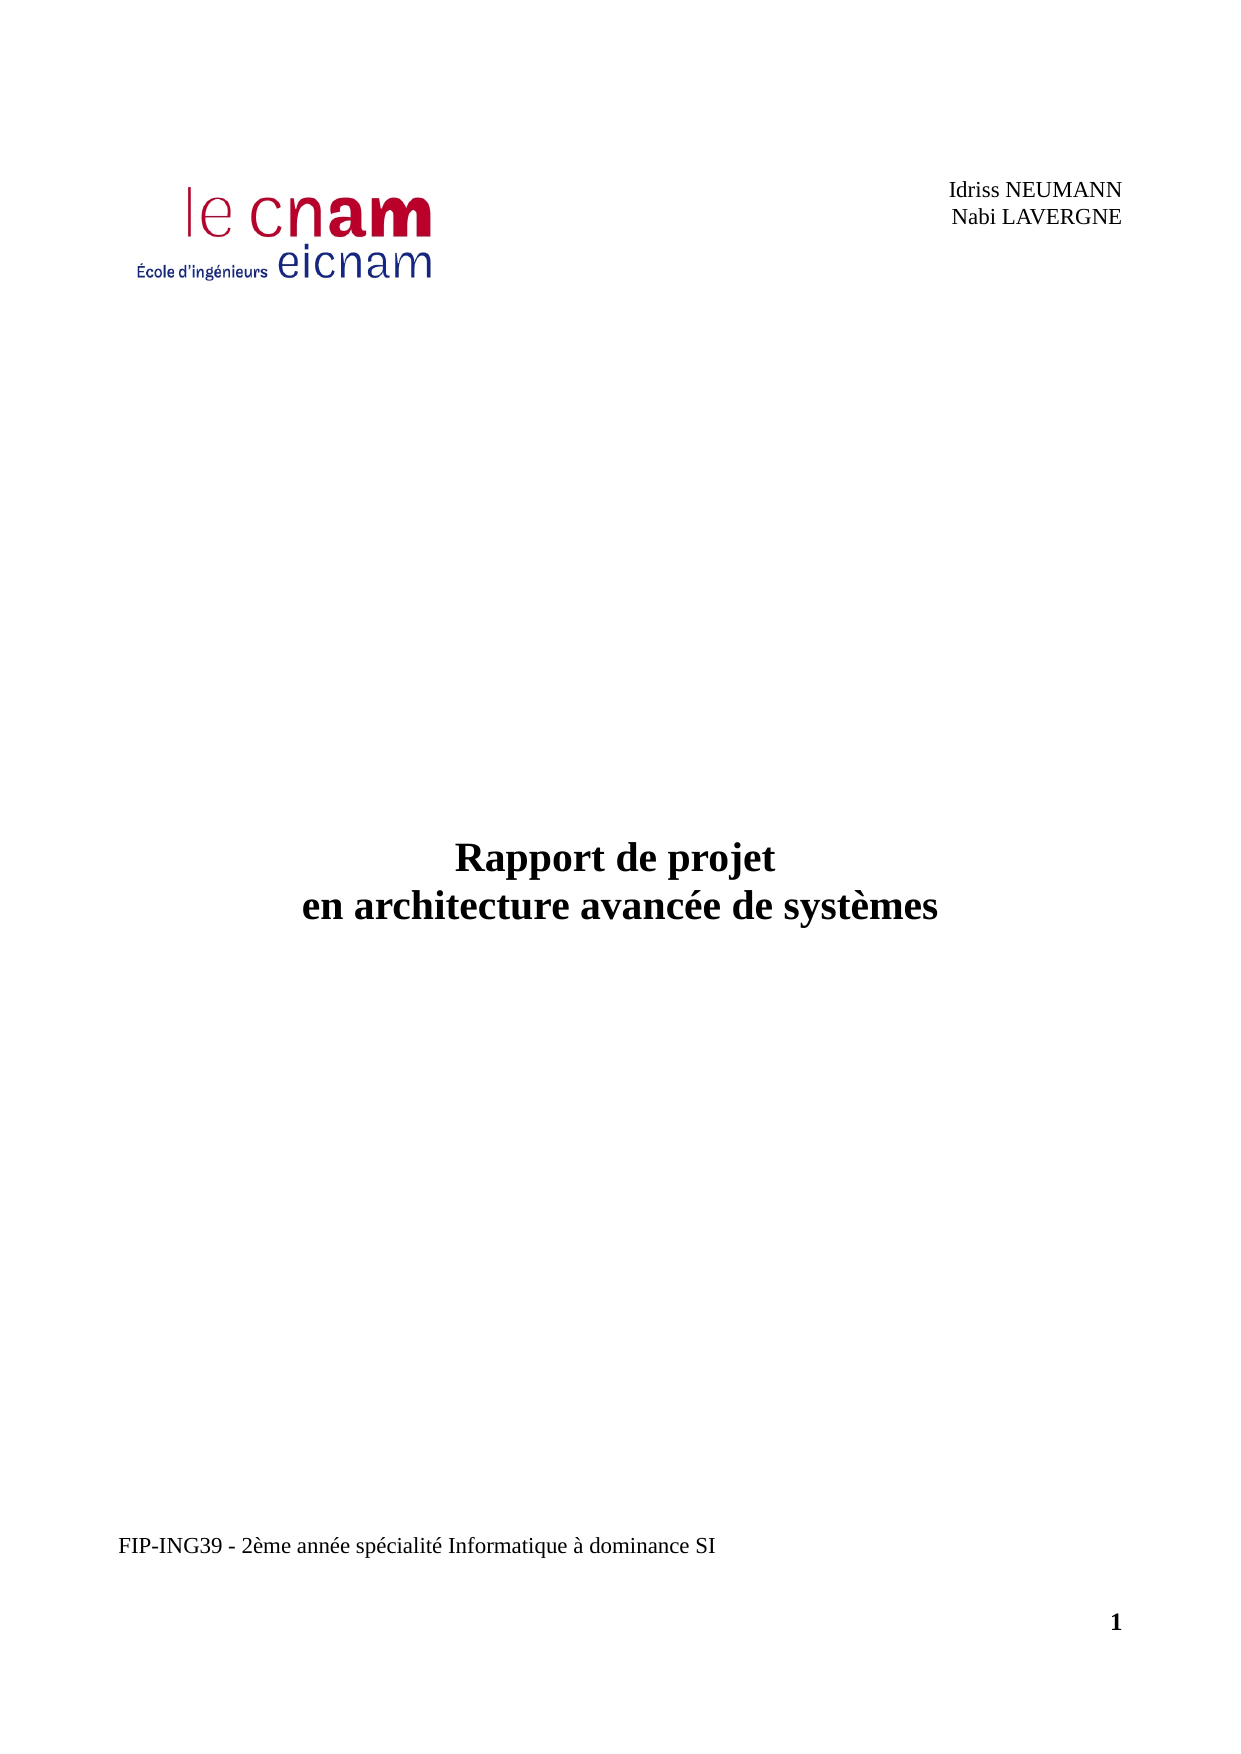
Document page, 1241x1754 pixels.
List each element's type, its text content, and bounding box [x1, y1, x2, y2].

text Idriss NEUMANN [118, 176, 1122, 203]
text en architecture avancée de systèmes [118, 881, 1122, 929]
text Nabi LAVERGNE [450, 203, 1122, 229]
text FIP-ING39 - 2ème année spécialité Informatique à dominance SI [118, 1532, 1122, 1559]
picture [124, 183, 450, 287]
text Rapport de projet [118, 833, 1122, 881]
